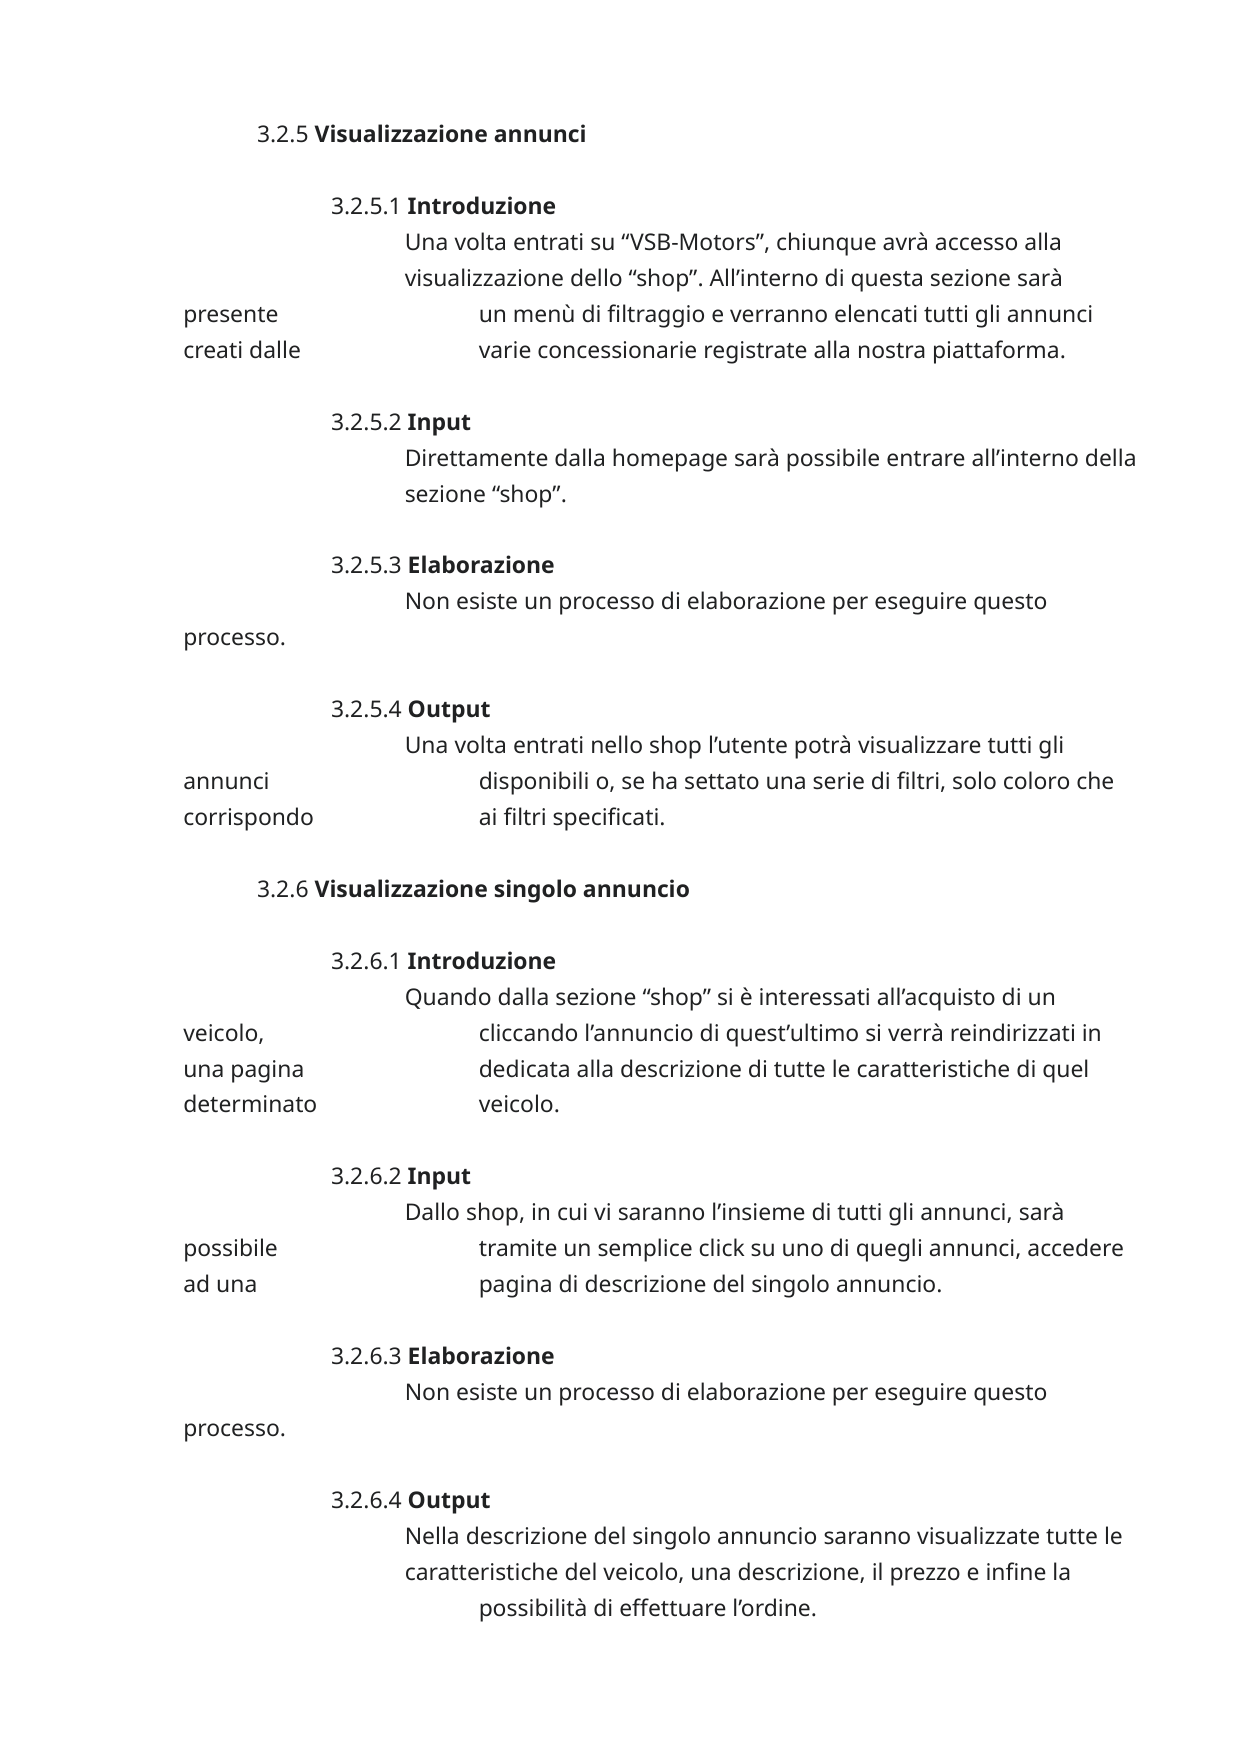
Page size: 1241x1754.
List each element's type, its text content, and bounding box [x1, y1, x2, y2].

text Non esiste un processo di elaborazione per eseguire questo processo. [183, 1376, 1140, 1443]
text 3.2.5.2 Input [183, 406, 1140, 437]
text Quando dalla sezione “shop” si è interessati all’acquisto di un veicolo, cliccando l’annuncio di quest’ultimo si verrà reindirizzati in una pagina dedicata alla descrizione di tutte le caratteristiche di quel determinato veicolo. [183, 981, 1140, 1120]
text Nella descrizione del singolo annuncio saranno visualizzate tutte le caratteristiche del veicolo, una descrizione, il prezzo e infine la possibilità di effettuare l’ordine. [183, 1520, 1140, 1623]
text 3.2.5.4 Output [183, 693, 1140, 724]
text 3.2.6.3 Elaborazione [183, 1340, 1140, 1371]
text 3.2.5.3 Elaborazione [183, 549, 1140, 581]
text 3.2.5.1 Introduzione [183, 190, 1140, 221]
text Non esiste un processo di elaborazione per eseguire questo processo. [183, 585, 1140, 652]
text Una volta entrati nello shop l’utente potrà visualizzare tutti gli annunci disponibili o, se ha settato una serie di filtri, solo coloro che corrispondo ai filtri specificati. [183, 729, 1140, 832]
text 3.2.6.4 Output [183, 1484, 1140, 1515]
text 3.2.6.2 Input [183, 1160, 1140, 1192]
text Una volta entrati su “VSB-Motors”, chiunque avrà accesso alla visualizzazione dello “shop”. All’interno di questa sezione sarà presente un menù di filtraggio e verranno elencati tutti gli annunci creati dalle varie concessionarie registrate alla nostra piattaforma. [183, 226, 1140, 365]
text Dallo shop, in cui vi saranno l’insieme di tutti gli annunci, sarà possibile tramite un semplice click su uno di quegli annunci, accedere ad una pagina di descrizione del singolo annuncio. [183, 1196, 1140, 1299]
text 3.2.6 Visualizzazione singolo annuncio [183, 873, 1140, 904]
text 3.2.6.1 Introduzione [183, 945, 1140, 976]
text 3.2.5 Visualizzazione annunci [183, 118, 1140, 149]
text Direttamente dalla homepage sarà possibile entrare all’interno della sezione “shop”. [183, 442, 1140, 509]
